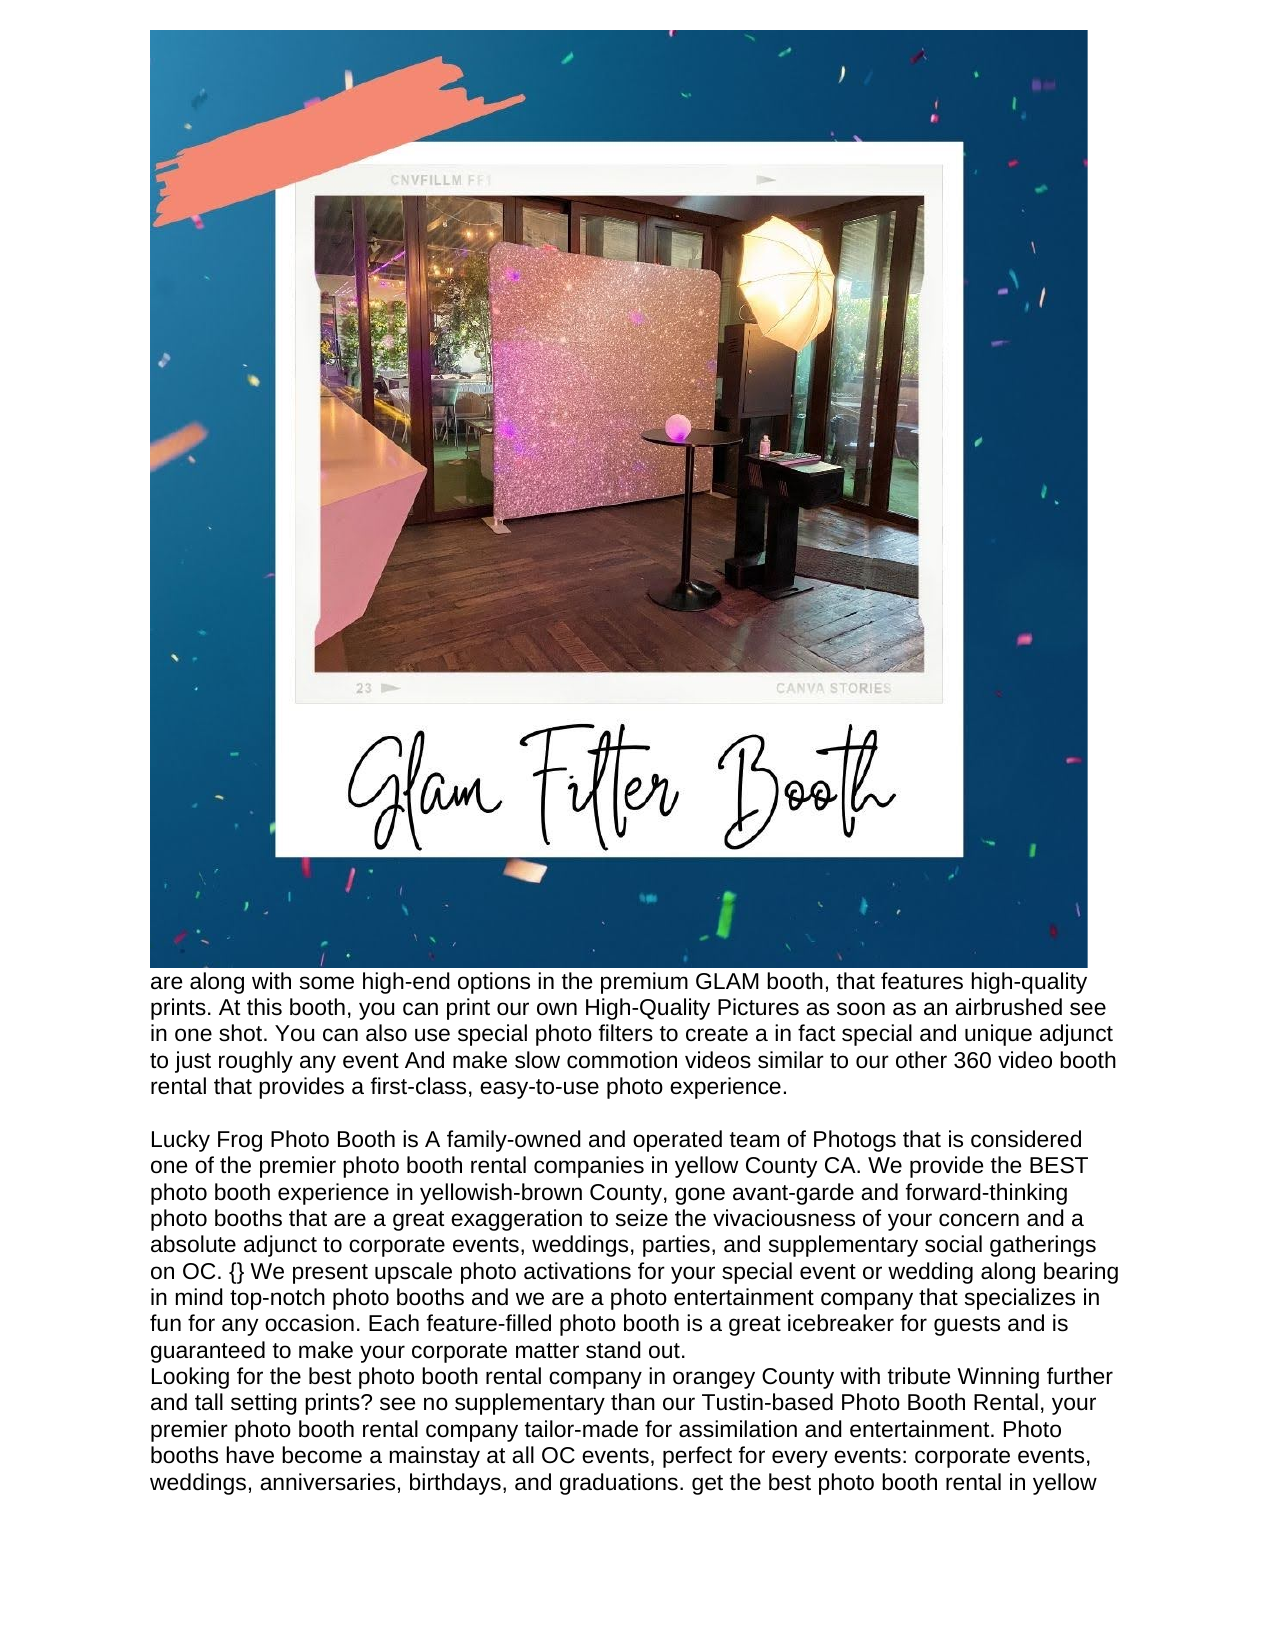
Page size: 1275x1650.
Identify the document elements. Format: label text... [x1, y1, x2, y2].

picture [150, 30, 1088, 968]
text Lucky Frog Photo Booth is A family-owned and operated team of Photogs that is considered one of the premier photo booth rental companies in yellow County CA. We provide the BEST photo booth experience in yellowish-brown County, gone avant-garde and forward-thinking photo booths that are a great exaggeration to seize the vivaciousness of your concern and a absolute adjunct to corporate events, weddings, parties, and supplementary social gatherings on OC. {} We present upscale photo activations for your special event or wedding along bearing in mind top-notch photo booths and we are a photo entertainment company that specializes in fun for any occasion. Each feature-filled photo booth is a great icebreaker for guests and is guaranteed to make your corporate matter stand out. [150, 1126, 1125, 1363]
text Looking for the best photo booth rental company in orangey County with tribute Winning further and tall setting prints? see no supplementary than our Tustin-based Photo Booth Rental, your premier photo booth rental company tailor-made for assimilation and entertainment. Photo booths have become a mainstay at all OC events, perfect for every events: corporate events, weddings, anniversaries, birthdays, and graduations. get the best photo booth rental in yellow [150, 1363, 1125, 1495]
text are along with some high-end options in the premium GLAM booth, that features high-quality prints. At this booth, you can print our own High-Quality Pictures as soon as an airbrushed see in one shot. You can also use special photo filters to create a in fact special and unique adjunct to just roughly any event And make slow commotion videos similar to our other 360 video booth rental that provides a first-class, easy-to-use photo experience. [150, 968, 1125, 1099]
